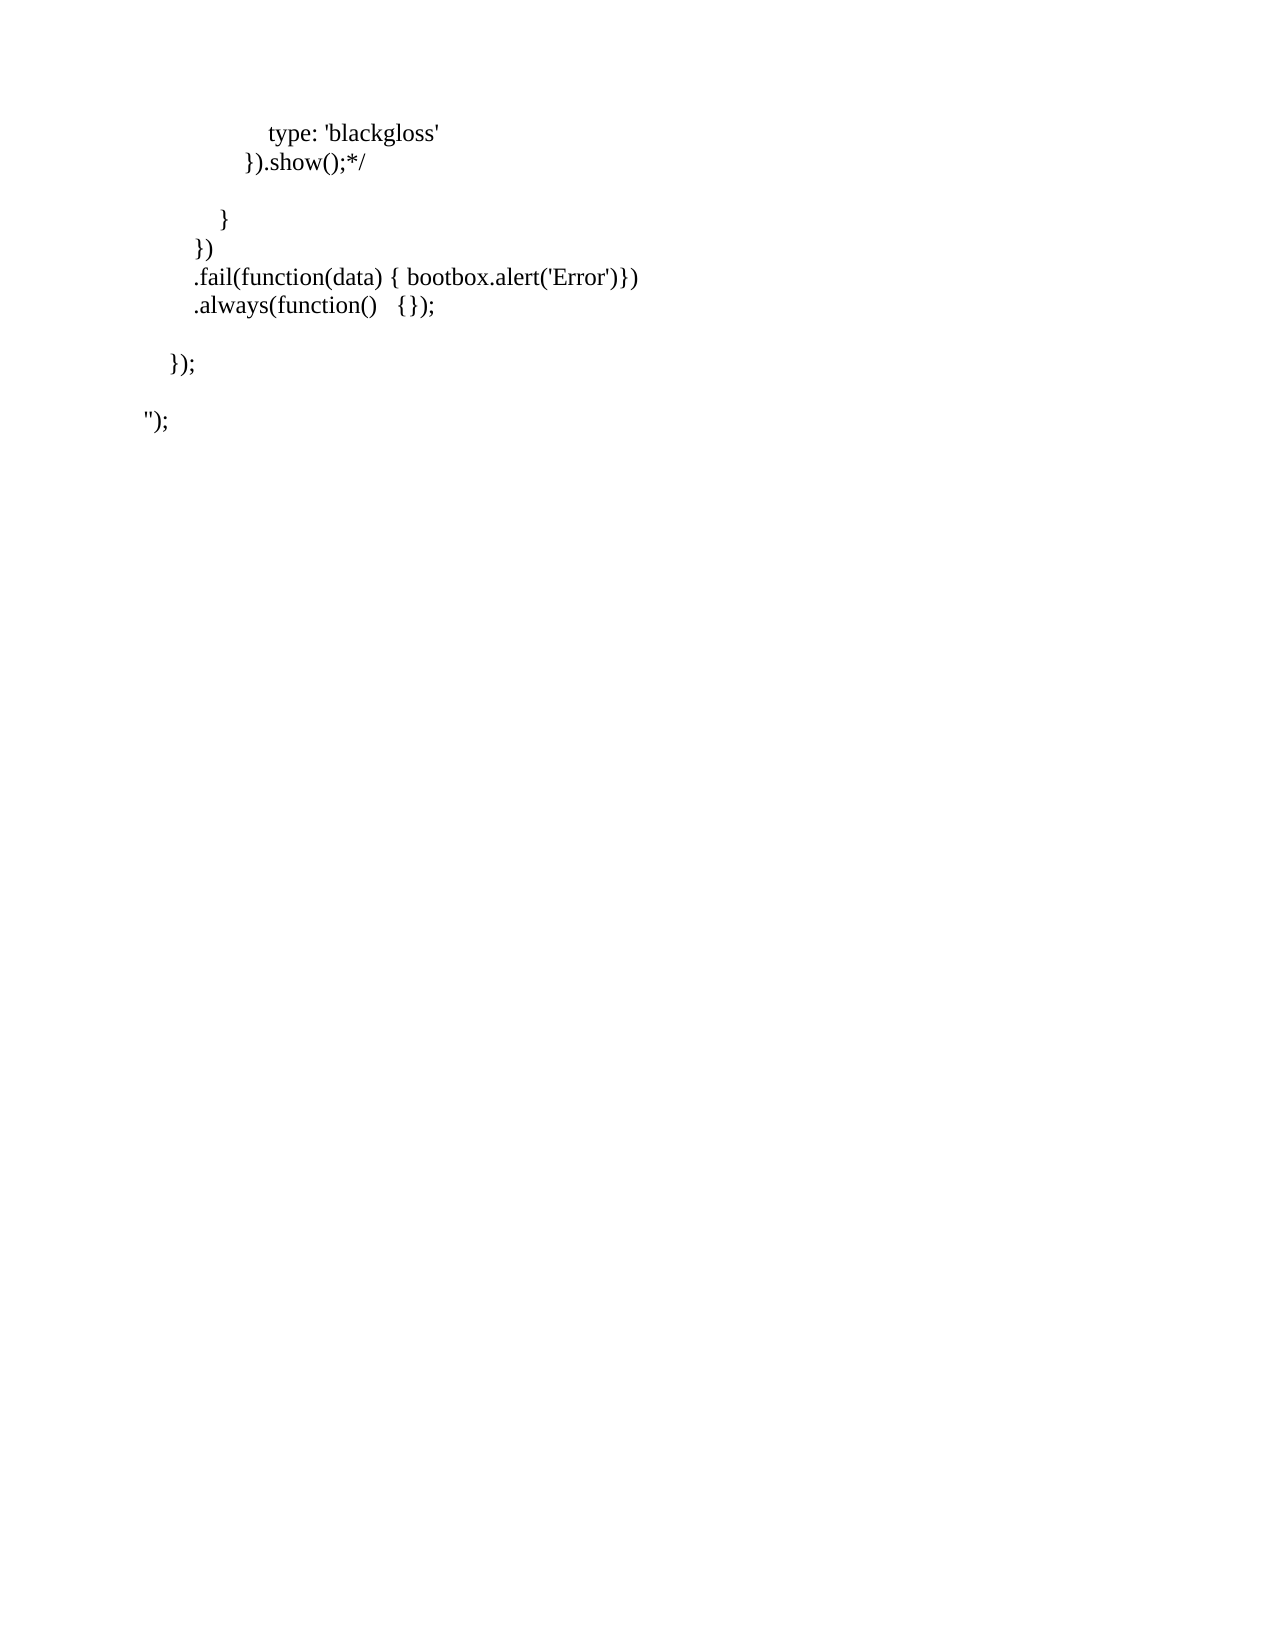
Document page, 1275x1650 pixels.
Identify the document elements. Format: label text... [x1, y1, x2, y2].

text }).show();*/ [118, 147, 1157, 176]
text } [118, 204, 1157, 233]
text .fail(function(data) { bootbox.alert('Error')}) [118, 262, 1157, 291]
text "); [118, 406, 1157, 434]
text type: 'blackgloss' [118, 118, 1157, 147]
text }) [118, 233, 1157, 262]
text .always(function() {}); [118, 291, 1157, 319]
text }); [118, 348, 1157, 377]
